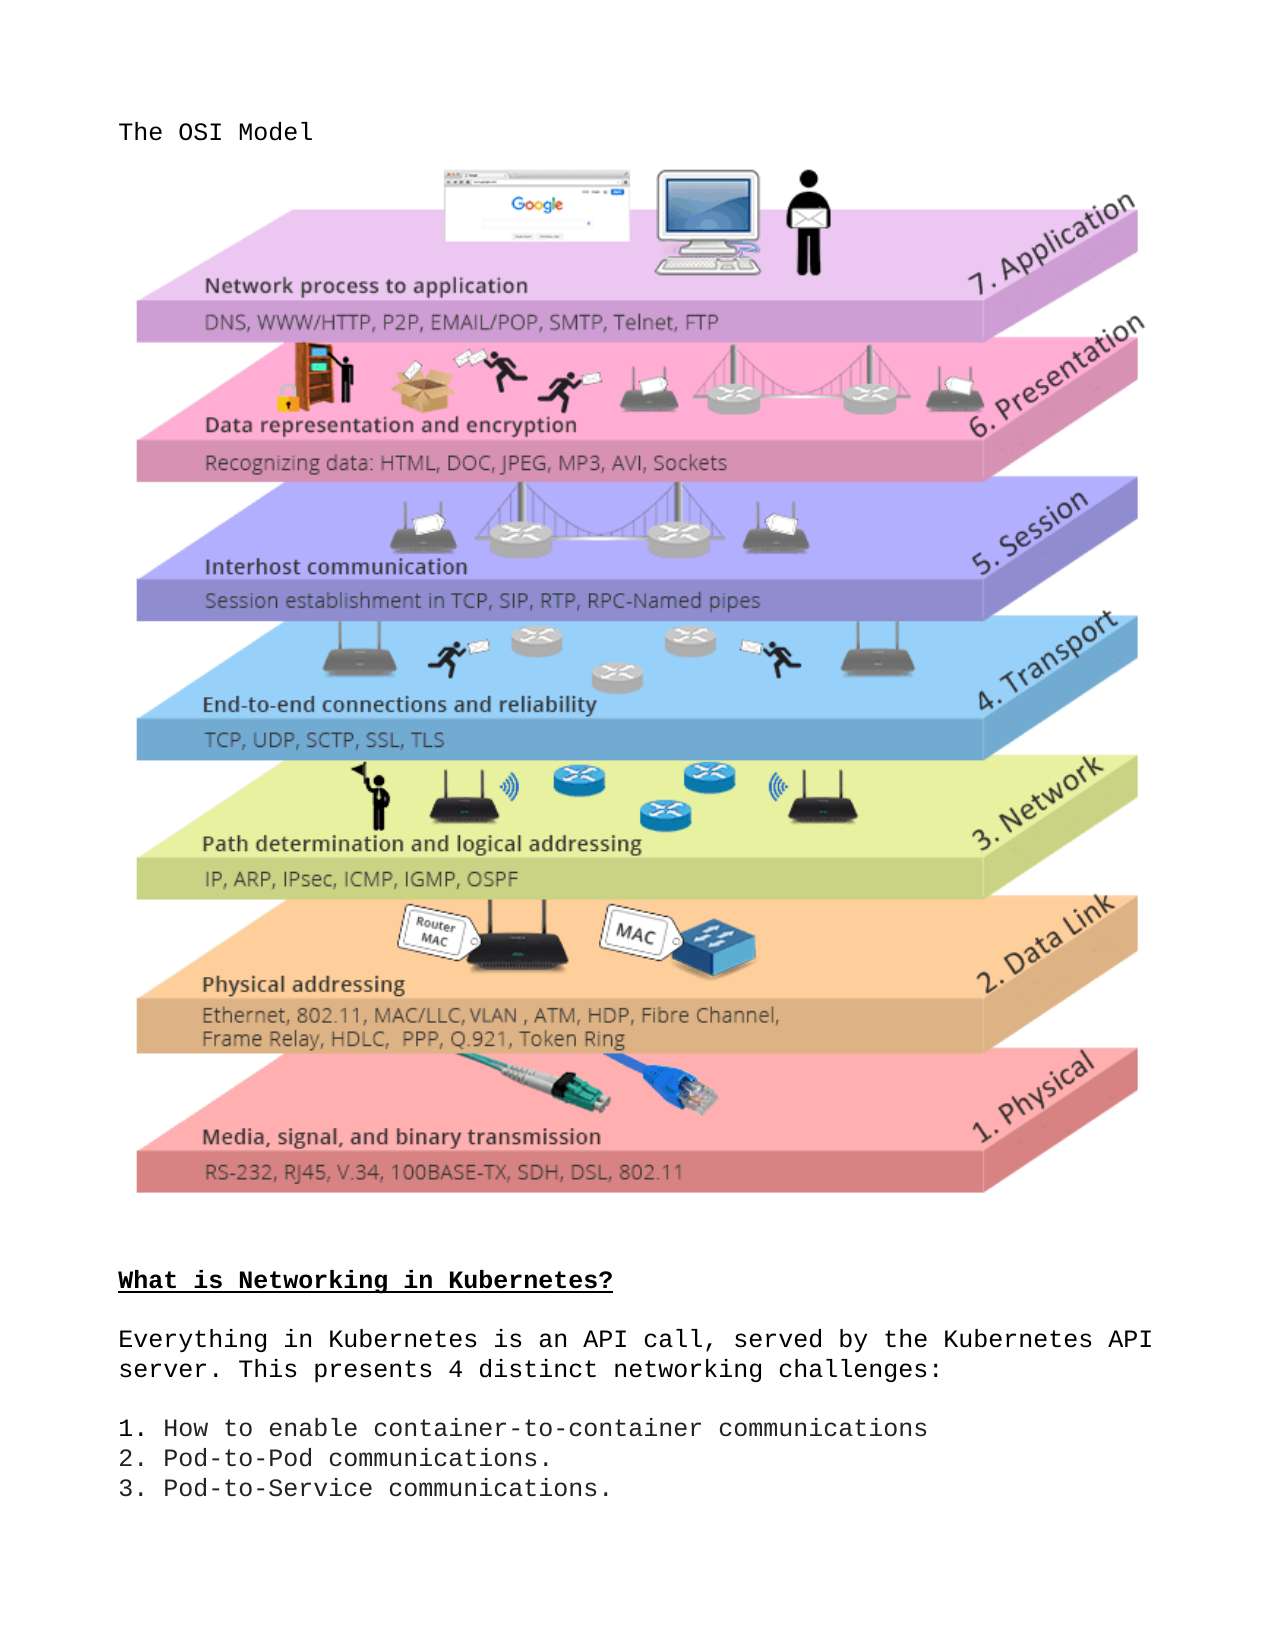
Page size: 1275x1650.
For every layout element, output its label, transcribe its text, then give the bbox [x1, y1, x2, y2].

text 1. How to enable container-to-container communications [118, 1415, 1157, 1444]
text 2. Pod-to-Pod communications. [118, 1444, 1157, 1474]
text Everything in Kubernetes is an API call, served by the Kubernetes API server. This presents 4 distinct networking challenges: [118, 1326, 1157, 1385]
picture [118, 152, 1157, 1209]
text What is Networking in Kubernetes? [118, 1266, 1157, 1296]
text 3. Pod-to-Service communications. [118, 1474, 1157, 1504]
text The OSI Model [118, 118, 1157, 148]
